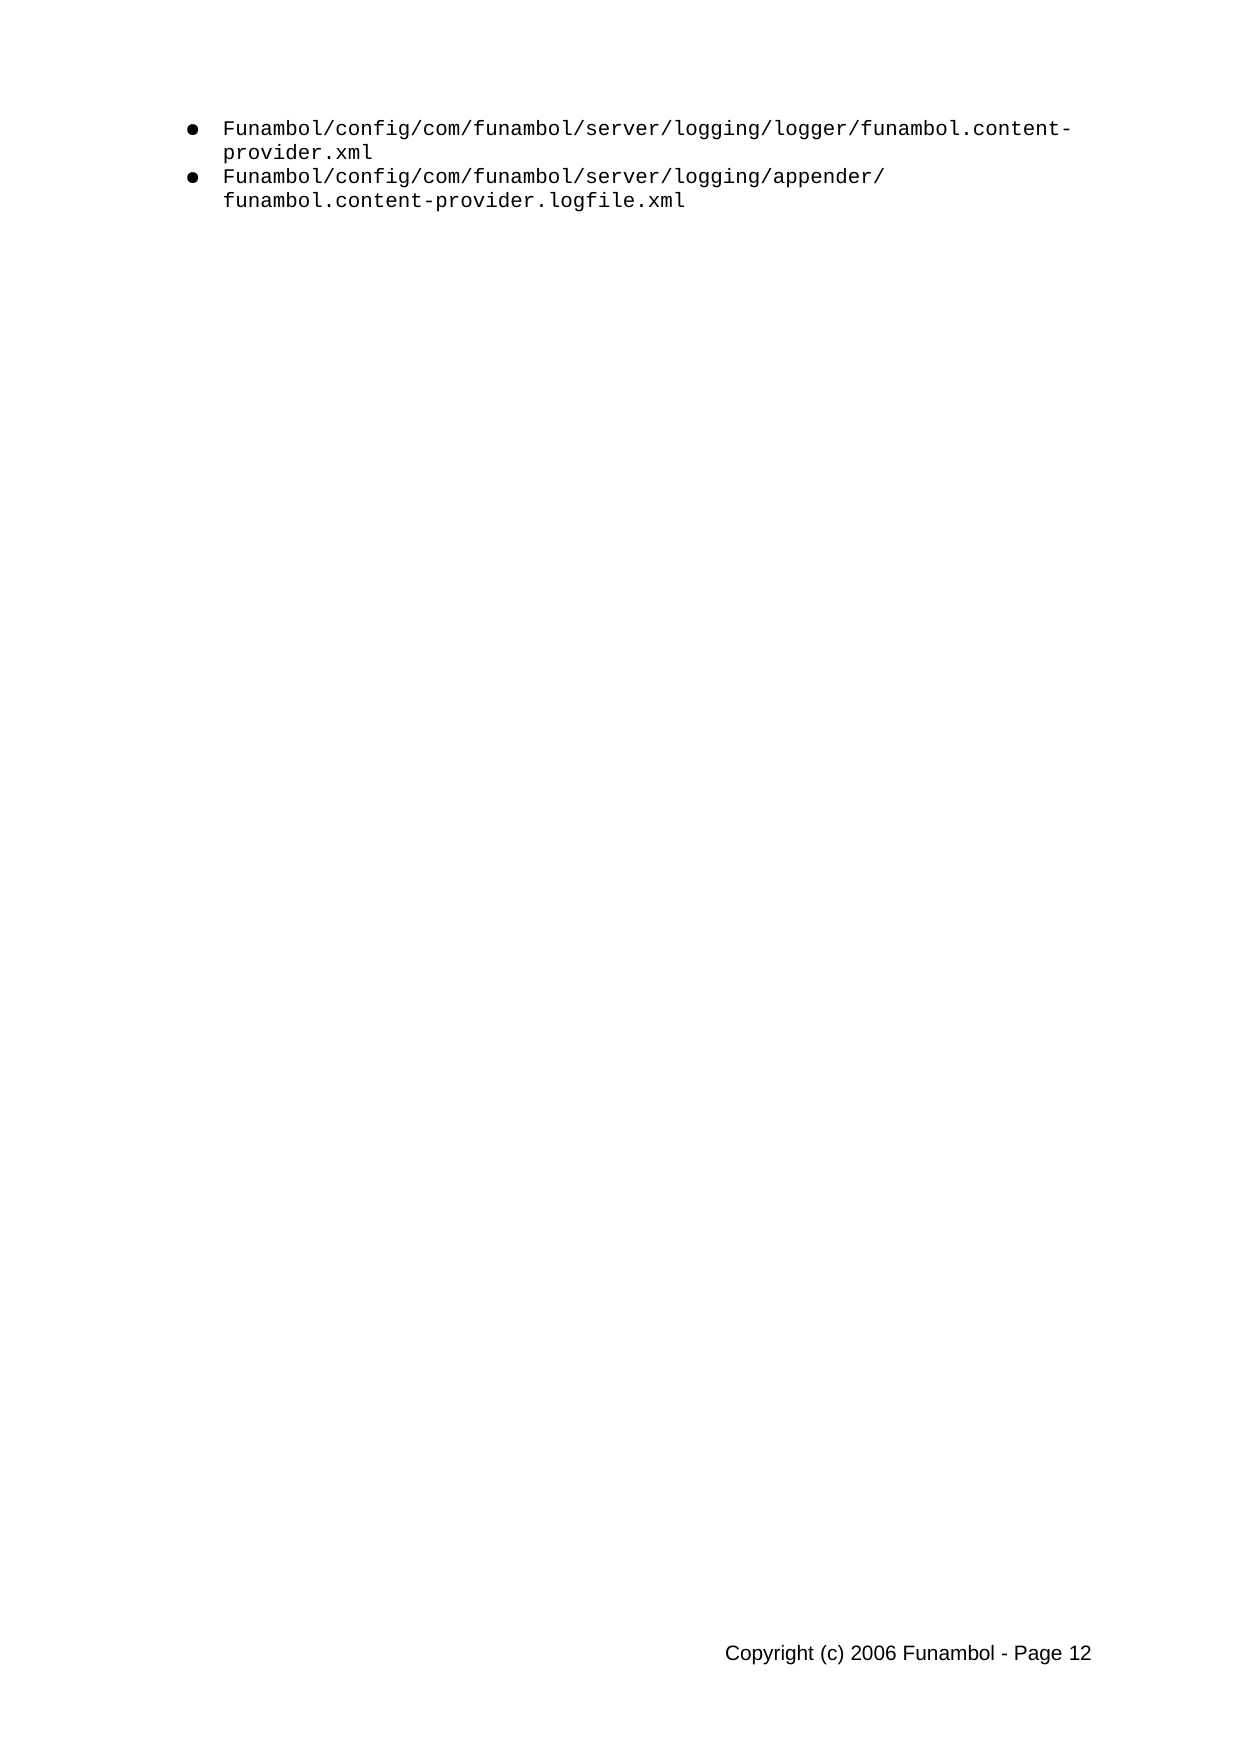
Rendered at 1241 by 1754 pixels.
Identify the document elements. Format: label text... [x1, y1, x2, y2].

list Funambol/config/com/funambol/server/logging/appender/funambol.content-provider.logfile.xml [185, 166, 1093, 214]
list Funambol/config/com/funambol/server/logging/logger/funambol.content-provider.xml [185, 118, 1093, 166]
